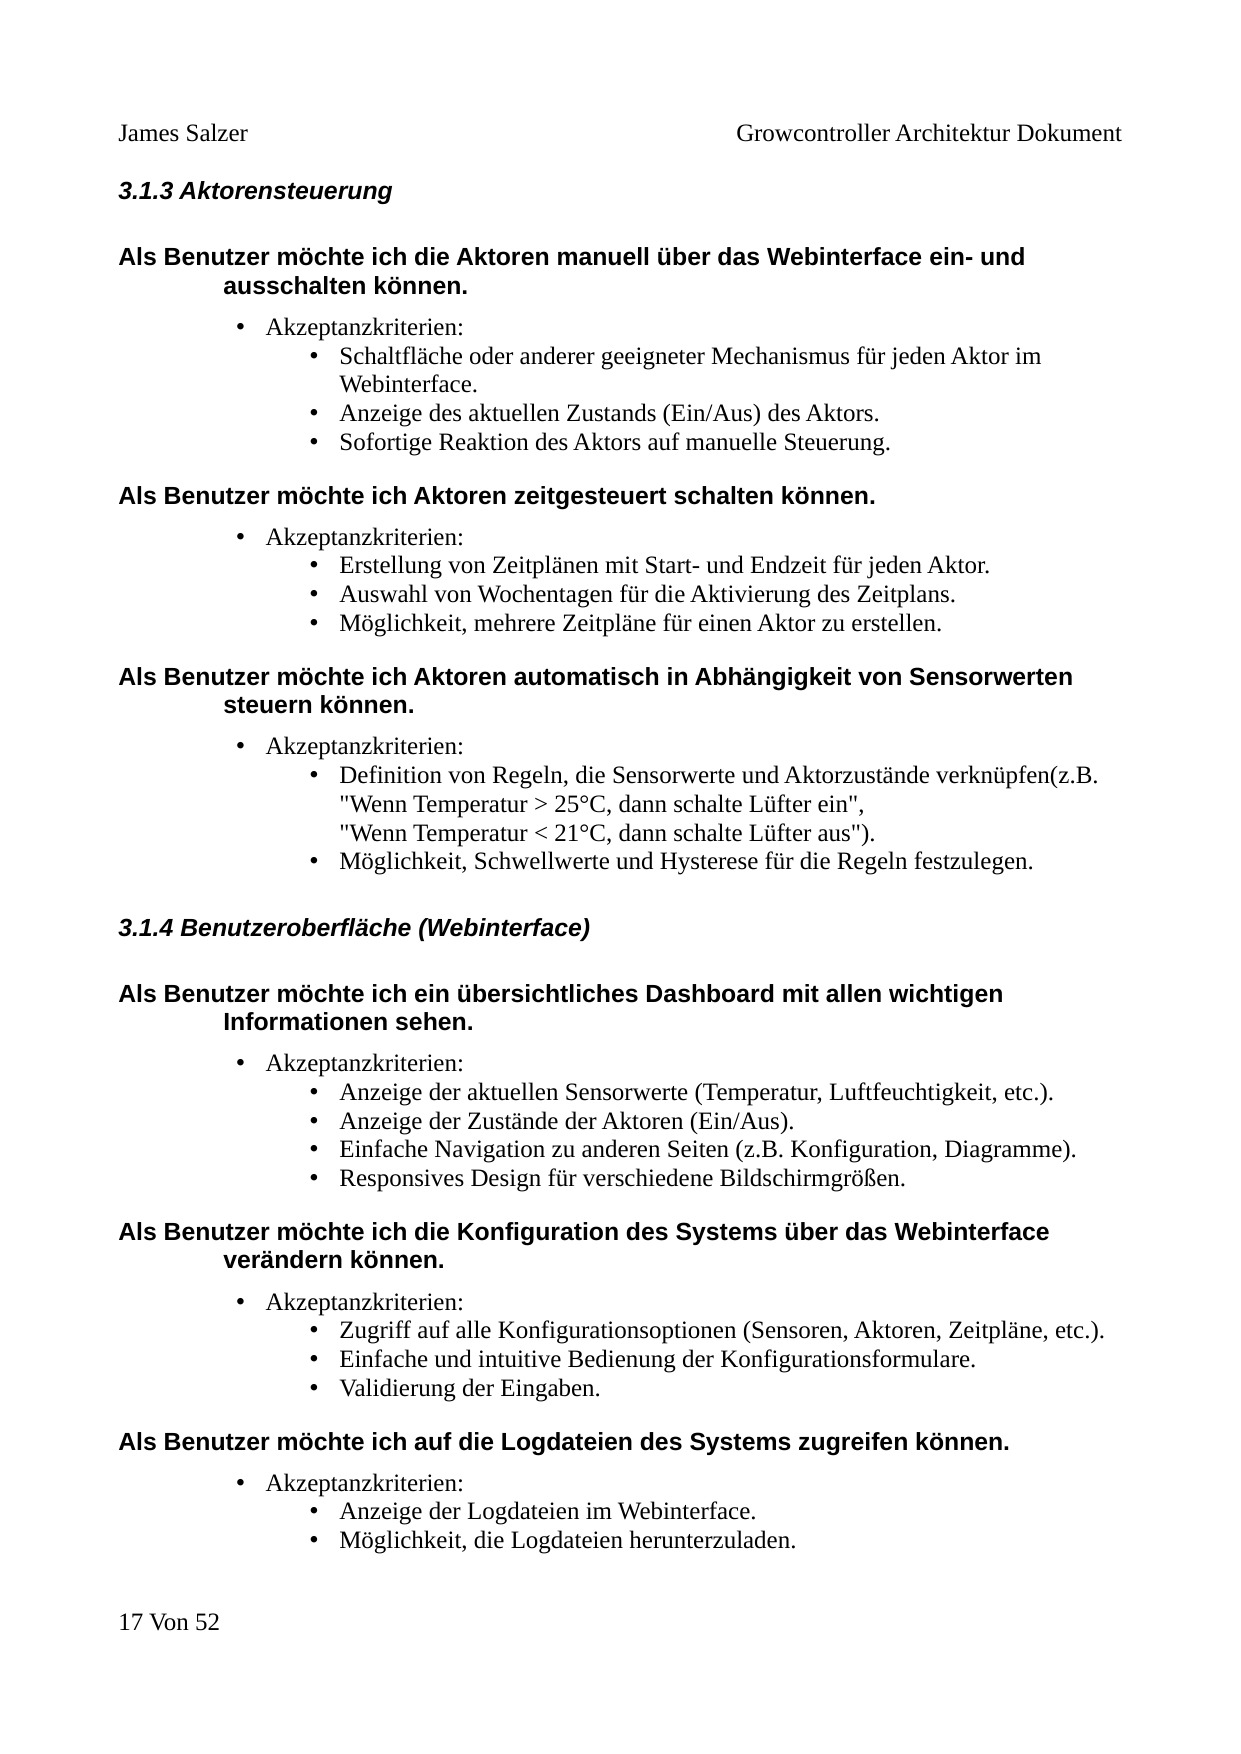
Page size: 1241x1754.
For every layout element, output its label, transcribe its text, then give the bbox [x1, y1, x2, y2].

list Akzeptanzkriterien: [236, 1468, 1122, 1496]
subtitle 3.1.4 Benutzeroberfläche (Webinterface) [118, 913, 1122, 941]
list Akzeptanzkriterien: [236, 1287, 1122, 1315]
list Akzeptanzkriterien: [236, 1048, 1122, 1077]
list Zugriff auf alle Konfigurationsoptionen (Sensoren, Aktoren, Zeitpläne, etc.). [309, 1315, 1122, 1344]
list Akzeptanzkriterien: [236, 312, 1122, 341]
list Anzeige der Logdateien im Webinterface. [309, 1496, 1122, 1525]
list Anzeige der Zustände der Aktoren (Ein/Aus). [309, 1106, 1122, 1134]
subtitle 3.1.3 Aktorensteuerung [118, 176, 1122, 205]
list Validierung der Eingaben. [309, 1373, 1122, 1402]
list Akzeptanzkriterien: [236, 522, 1122, 551]
subtitle Als Benutzer möchte ich Aktoren zeitgesteuert schalten können. [118, 481, 1122, 509]
list Möglichkeit, Schwellwerte und Hysterese für die Regeln festzulegen. [309, 846, 1122, 875]
subtitle Als Benutzer möchte ich auf die Logdateien des Systems zugreifen können. [118, 1427, 1122, 1455]
list Auswahl von Wochentagen für die Aktivierung des Zeitplans. [309, 579, 1122, 608]
list Akzeptanzkriterien: [236, 731, 1122, 760]
list Einfache und intuitive Bedienung der Konfigurationsformulare. [309, 1344, 1122, 1373]
list Möglichkeit, mehrere Zeitpläne für einen Aktor zu erstellen. [309, 608, 1122, 637]
list Sofortige Reaktion des Aktors auf manuelle Steuerung. [309, 427, 1122, 456]
list Definition von Regeln, die Sensorwerte und Aktorzustände verknüpfen(z.B. "Wenn Temperatur > 25°C, dann schalte Lüfter ein", "Wenn Temperatur < 21°C, dann schalte Lüfter aus"). [309, 760, 1122, 846]
list Möglichkeit, die Logdateien herunterzuladen. [309, 1525, 1122, 1554]
list Einfache Navigation zu anderen Seiten (z.B. Konfiguration, Diagramme). [309, 1134, 1122, 1163]
subtitle Als Benutzer möchte ich Aktoren automatisch in Abhängigkeit von Sensorwerten steuern können. [118, 662, 1122, 719]
subtitle Als Benutzer möchte ich die Aktoren manuell über das Webinterface ein- und ausschalten können. [118, 242, 1122, 299]
subtitle Als Benutzer möchte ich die Konfiguration des Systems über das Webinterface verändern können. [118, 1217, 1122, 1274]
list Responsives Design für verschiedene Bildschirmgrößen. [309, 1163, 1122, 1192]
subtitle Als Benutzer möchte ich ein übersichtliches Dashboard mit allen wichtigen Informationen sehen. [118, 979, 1122, 1036]
list Anzeige der aktuellen Sensorwerte (Temperatur, Luftfeuchtigkeit, etc.). [309, 1077, 1122, 1106]
list Anzeige des aktuellen Zustands (Ein/Aus) des Aktors. [309, 398, 1122, 427]
list Erstellung von Zeitplänen mit Start- und Endzeit für jeden Aktor. [309, 551, 1122, 579]
list Schaltfläche oder anderer geeigneter Mechanismus für jeden Aktor im Webinterface. [309, 341, 1122, 398]
